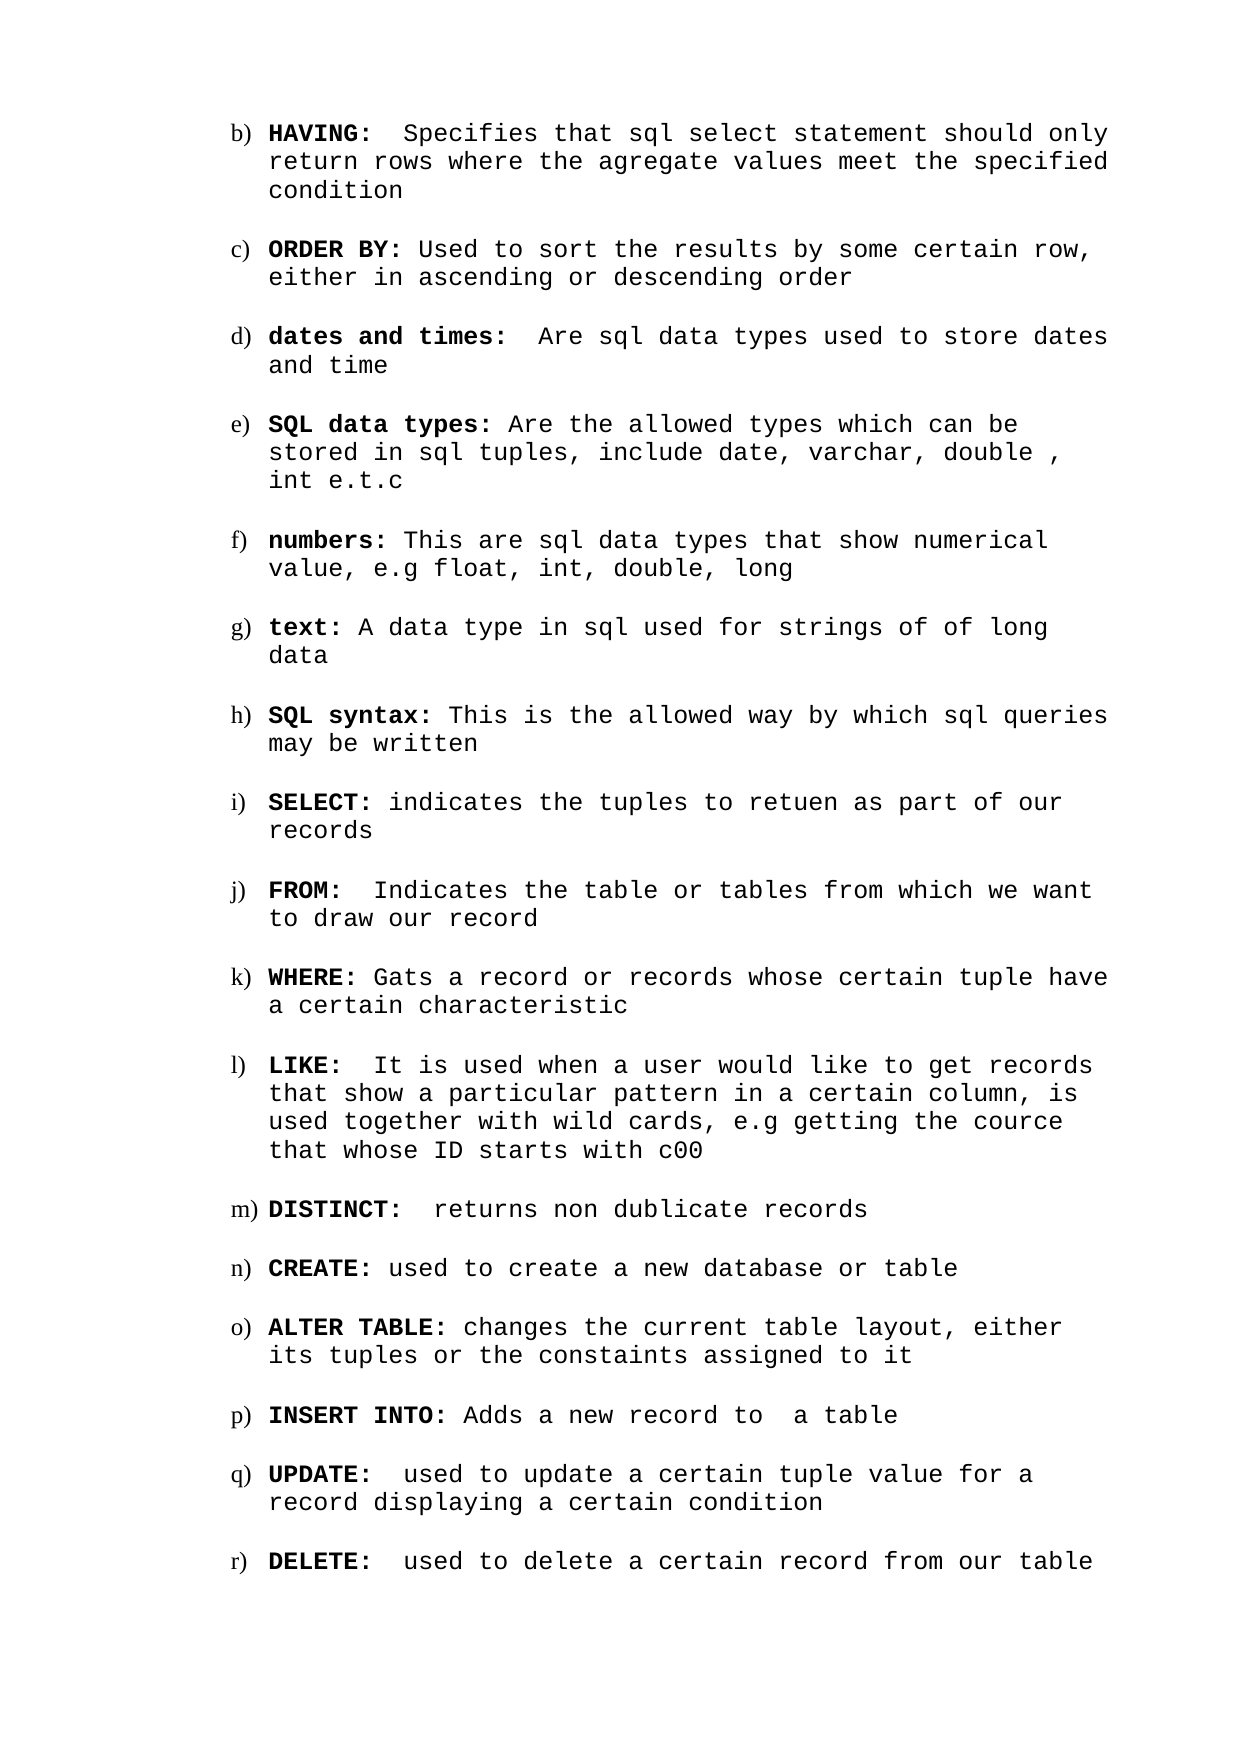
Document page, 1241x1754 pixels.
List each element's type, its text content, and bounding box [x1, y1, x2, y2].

list CREATE: used to create a new database or table [231, 1253, 1122, 1284]
list DELETE: used to delete a certain record from our table [231, 1546, 1122, 1577]
list INSERT INTO: Adds a new record to a table [231, 1400, 1122, 1431]
list HAVING: Specifies that sql select statement should only return rows where the agregate values meet the specified condition [231, 118, 1122, 206]
list FROM: Indicates the table or tables from which we want to draw our record [231, 875, 1122, 934]
list dates and times: Are sql data types used to store dates and time [231, 321, 1122, 381]
list text: A data type in sql used for strings of of long data [231, 612, 1122, 671]
list ALTER TABLE: changes the current table layout, either its tuples or the constaints assigned to it [231, 1312, 1122, 1371]
list numbers: This are sql data types that show numerical value, e.g float, int, double, long [231, 525, 1122, 584]
list DISTINCT: returns non dublicate records [231, 1194, 1122, 1225]
list WHERE: Gats a record or records whose certain tuple have a certain characteristic [231, 962, 1122, 1021]
list SELECT: indicates the tuples to retuen as part of our records [231, 787, 1122, 846]
list SQL syntax: This is the allowed way by which sql queries may be written [231, 700, 1122, 759]
list LIKE: It is used when a user would like to get records that show a particular pattern in a certain column, is used together with wild cards, e.g getting the cource that whose ID starts with c00 [231, 1050, 1122, 1166]
list ORDER BY: Used to sort the results by some certain row, either in ascending or descending order [231, 234, 1122, 293]
list UPDATE: used to update a certain tuple value for a record displaying a certain condition [231, 1459, 1122, 1518]
list SQL data types: Are the allowed types which can be stored in sql tuples, include date, varchar, double , int e.t.c [231, 409, 1122, 496]
